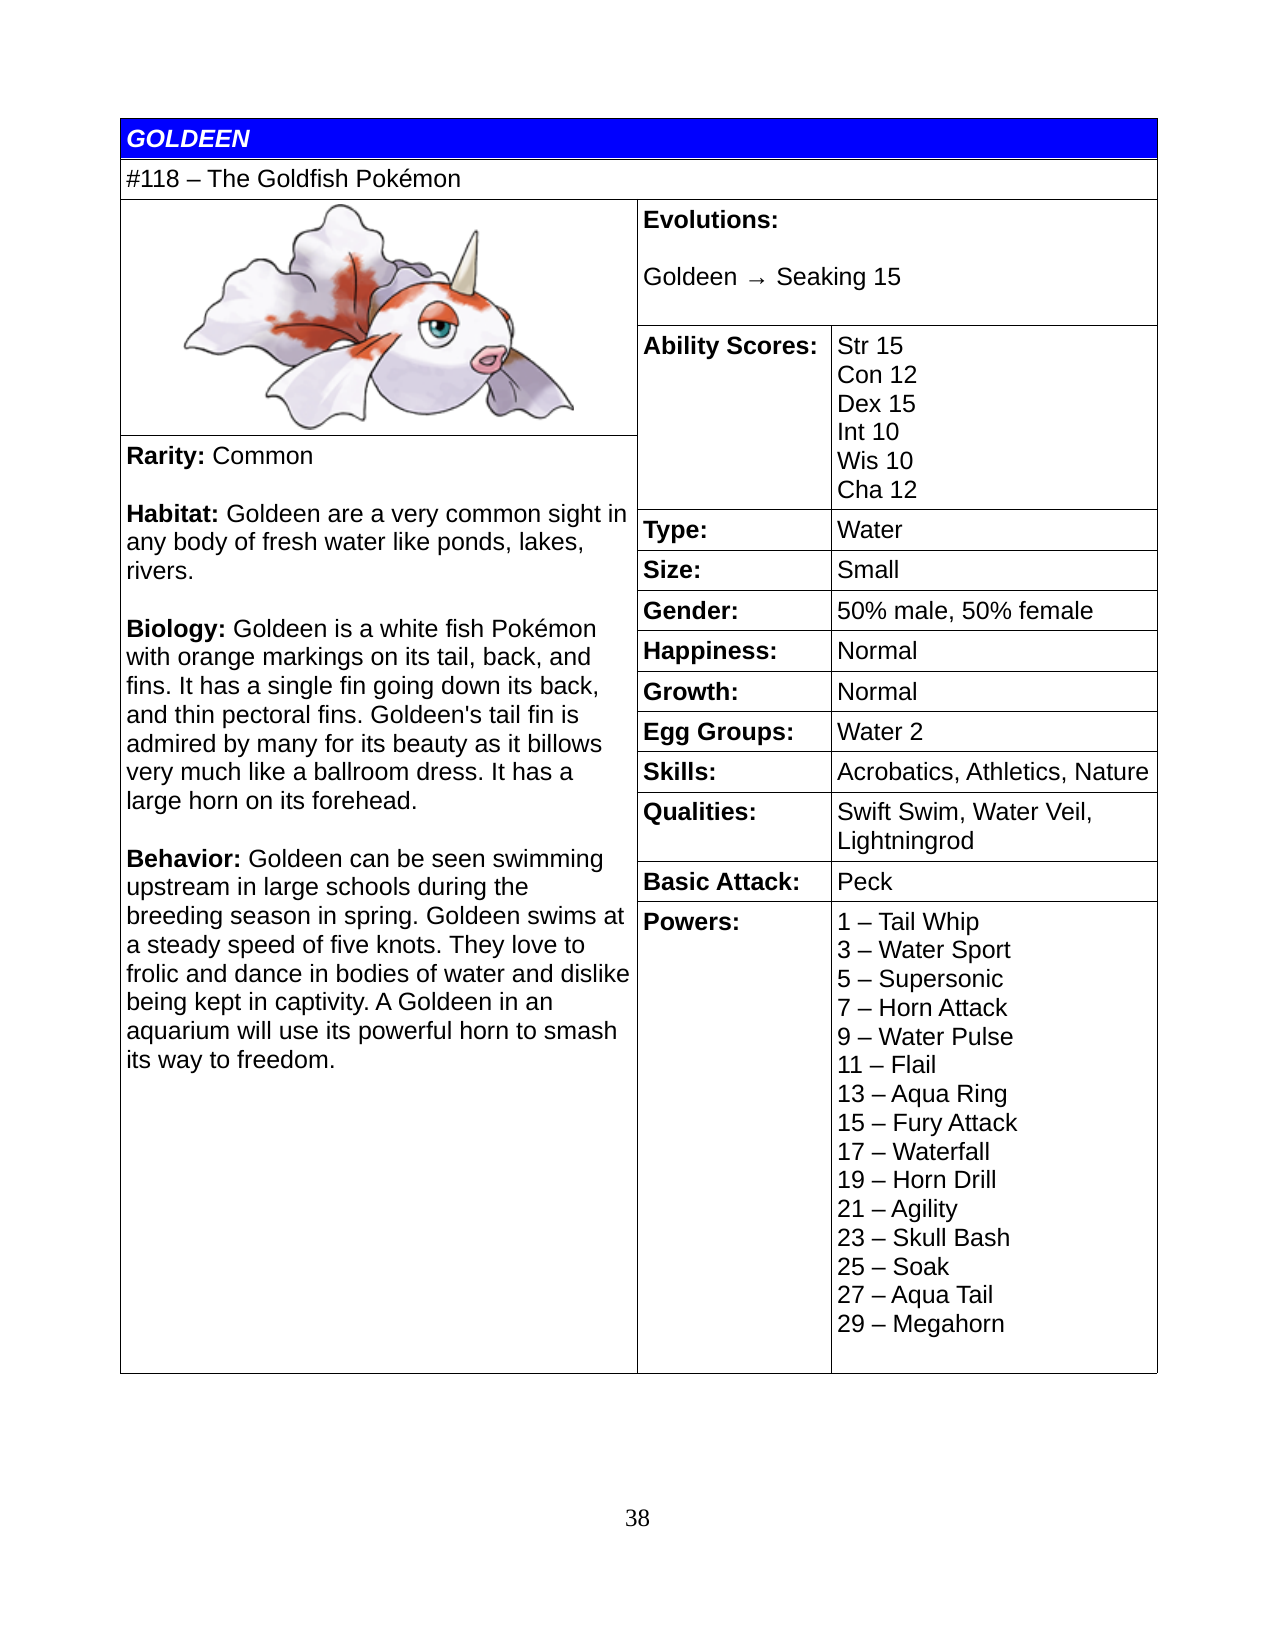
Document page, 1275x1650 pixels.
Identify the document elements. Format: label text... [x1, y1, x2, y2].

table_cell Powers: [638, 902, 831, 1372]
table_cell Ability Scores: [638, 326, 831, 509]
table_cell Growth: [638, 672, 831, 711]
table_cell Gender: [638, 591, 831, 630]
table_cell Swift Swim, Water Veil, Lightningrod [832, 793, 1157, 861]
table_cell Qualities: [638, 793, 831, 861]
table_cell Str 15 Con 12 Dex 15 Int 10 Wis 10 Cha 12 [832, 326, 1157, 509]
table_cell Peck [832, 862, 1157, 901]
table_cell Normal [832, 672, 1157, 711]
table_cell Water 2 [832, 712, 1157, 751]
table_cell Evolutions: Goldeen → Seaking 15 [638, 200, 1157, 325]
table_cell Acrobatics, Athletics, Nature [832, 752, 1157, 792]
table_cell Skills: [638, 752, 831, 792]
table_header GOLDEEN [121, 119, 1157, 158]
table_cell Egg Groups: [638, 712, 831, 751]
picture [183, 204, 574, 430]
table_cell Rarity: Common Habitat: Goldeen are a very common sight in any body of fresh water like ponds, lakes, rivers. Biology: Goldeen is a white fish Pokémon with orange markings on its tail, back, and fins. It has a single fin going down its back, and thin pectoral fins. Goldeen's tail fin is admired by many for its beauty as it billows very much like a ballroom dress. It has a large horn on its forehead. Behavior: Goldeen can be seen swimming upstream in large schools during the breeding season in spring. Goldeen swims at a steady speed of five knots. They love to frolic and dance in bodies of water and dislike being kept in captivity. A Goldeen in an aquarium will use its powerful horn to smash its way to freedom. [121, 436, 637, 1372]
table_cell Basic Attack: [638, 862, 831, 901]
table_cell Type: [638, 510, 831, 550]
table_cell 50% male, 50% female [832, 591, 1157, 630]
table_cell Happiness: [638, 631, 831, 671]
table_cell Size: [638, 551, 831, 590]
table_cell #118 – The Goldfish Pokémon [121, 160, 1157, 199]
table_cell Small [832, 551, 1157, 590]
table_cell Water [832, 510, 1157, 550]
table_cell [121, 200, 637, 435]
table_cell Normal [832, 631, 1157, 671]
table_cell 1 – Tail Whip 3 – Water Sport 5 – Supersonic 7 – Horn Attack 9 – Water Pulse 11 – Flail 13 – Aqua Ring 15 – Fury Attack 17 – Waterfall 19 – Horn Drill 21 – Agility 23 – Skull Bash 25 – Soak 27 – Aqua Tail 29 – Megahorn [832, 902, 1157, 1372]
